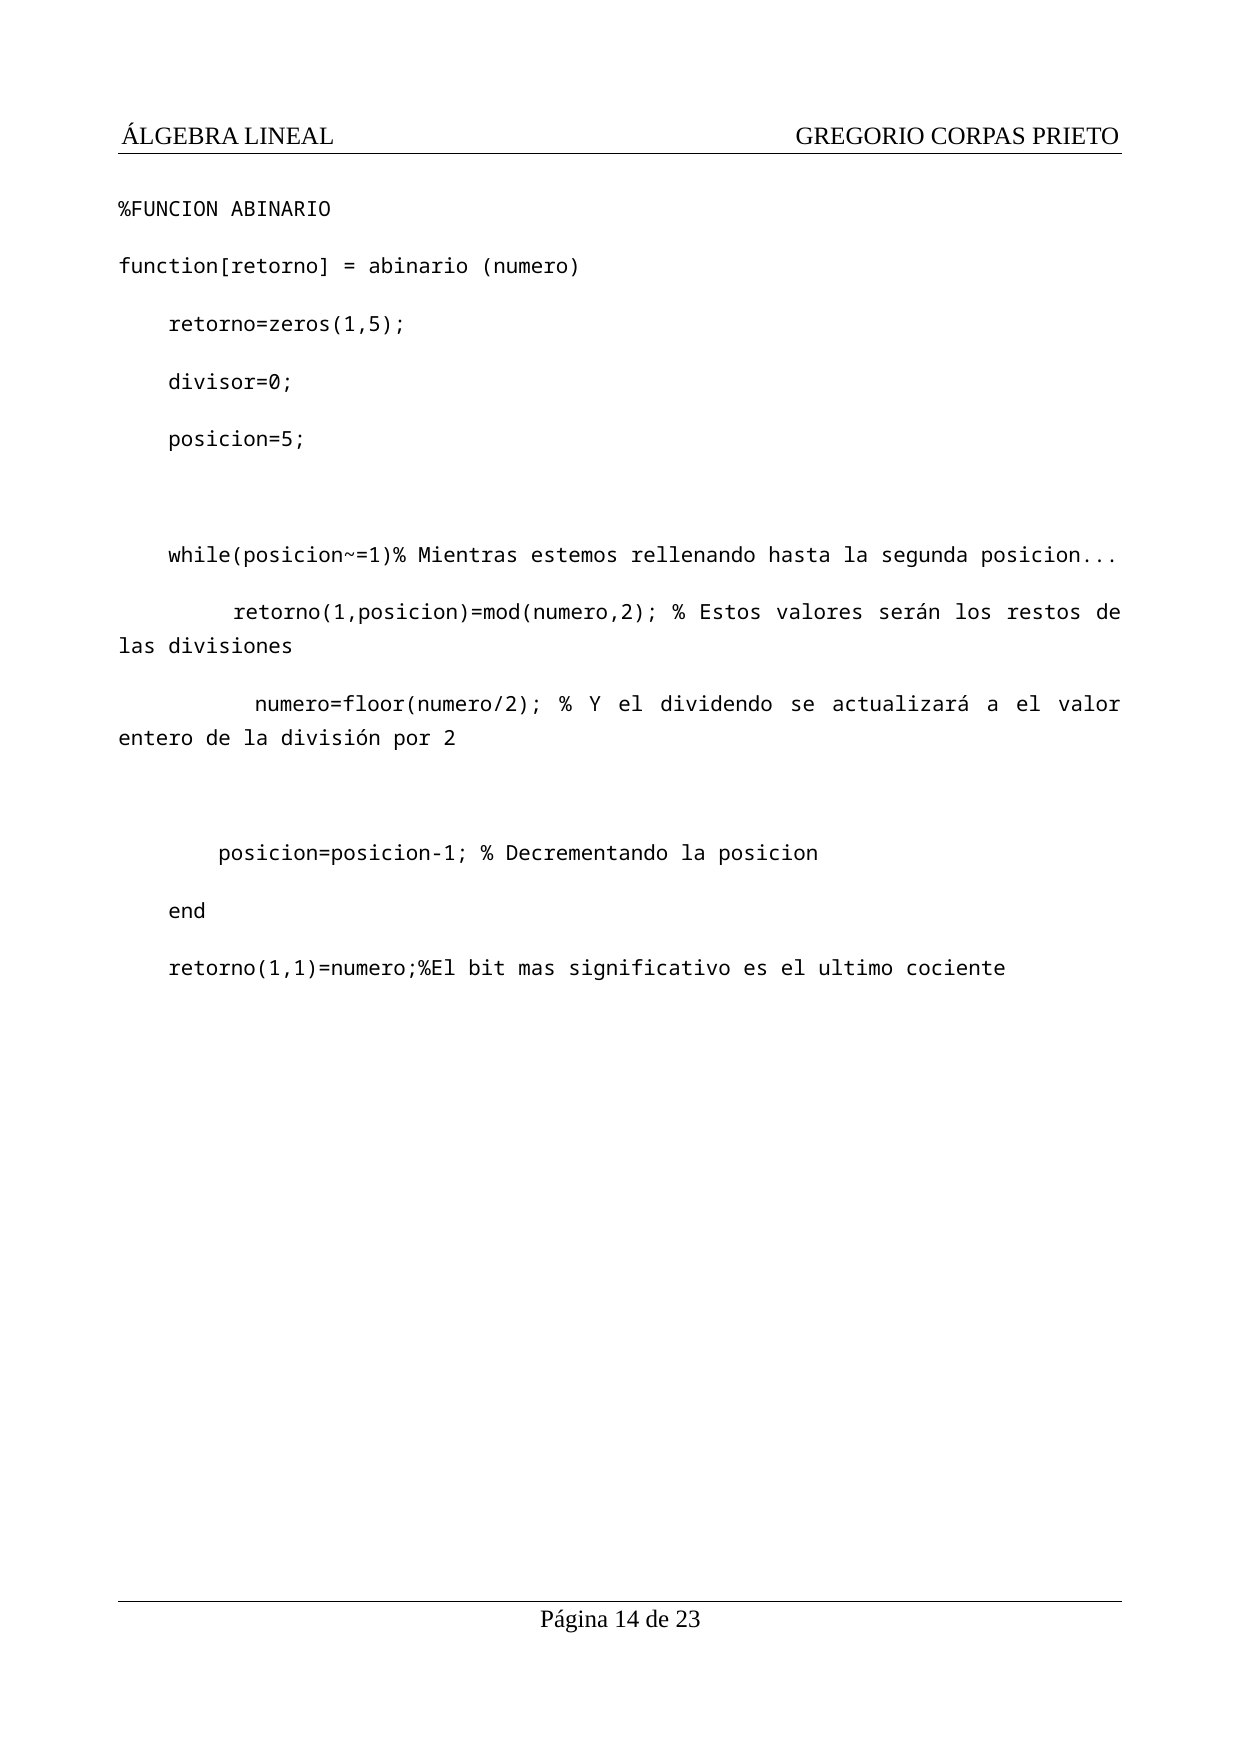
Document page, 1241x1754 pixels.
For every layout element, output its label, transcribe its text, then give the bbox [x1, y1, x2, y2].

text end [118, 896, 1122, 924]
text divisor=0; [118, 367, 1122, 395]
text posicion=posicion-1; % Decrementando la posicion [118, 838, 1122, 867]
text retorno=zeros(1,5); [118, 309, 1122, 338]
text numero=floor(numero/2); % Y el dividendo se actualizará a el valor entero de la división por 2 [118, 689, 1122, 751]
text posicion=5; [118, 424, 1122, 453]
text retorno(1,posicion)=mod(numero,2); % Estos valores serán los restos de las divisiones [118, 597, 1122, 660]
text retorno(1,1)=numero;%El bit mas significativo es el ultimo cociente [118, 953, 1122, 982]
text %FUNCION ABINARIO [118, 194, 1122, 222]
text while(posicion~=1)% Mientras estemos rellenando hasta la segunda posicion... [118, 540, 1122, 568]
text function[retorno] = abinario (numero) [118, 252, 1122, 280]
